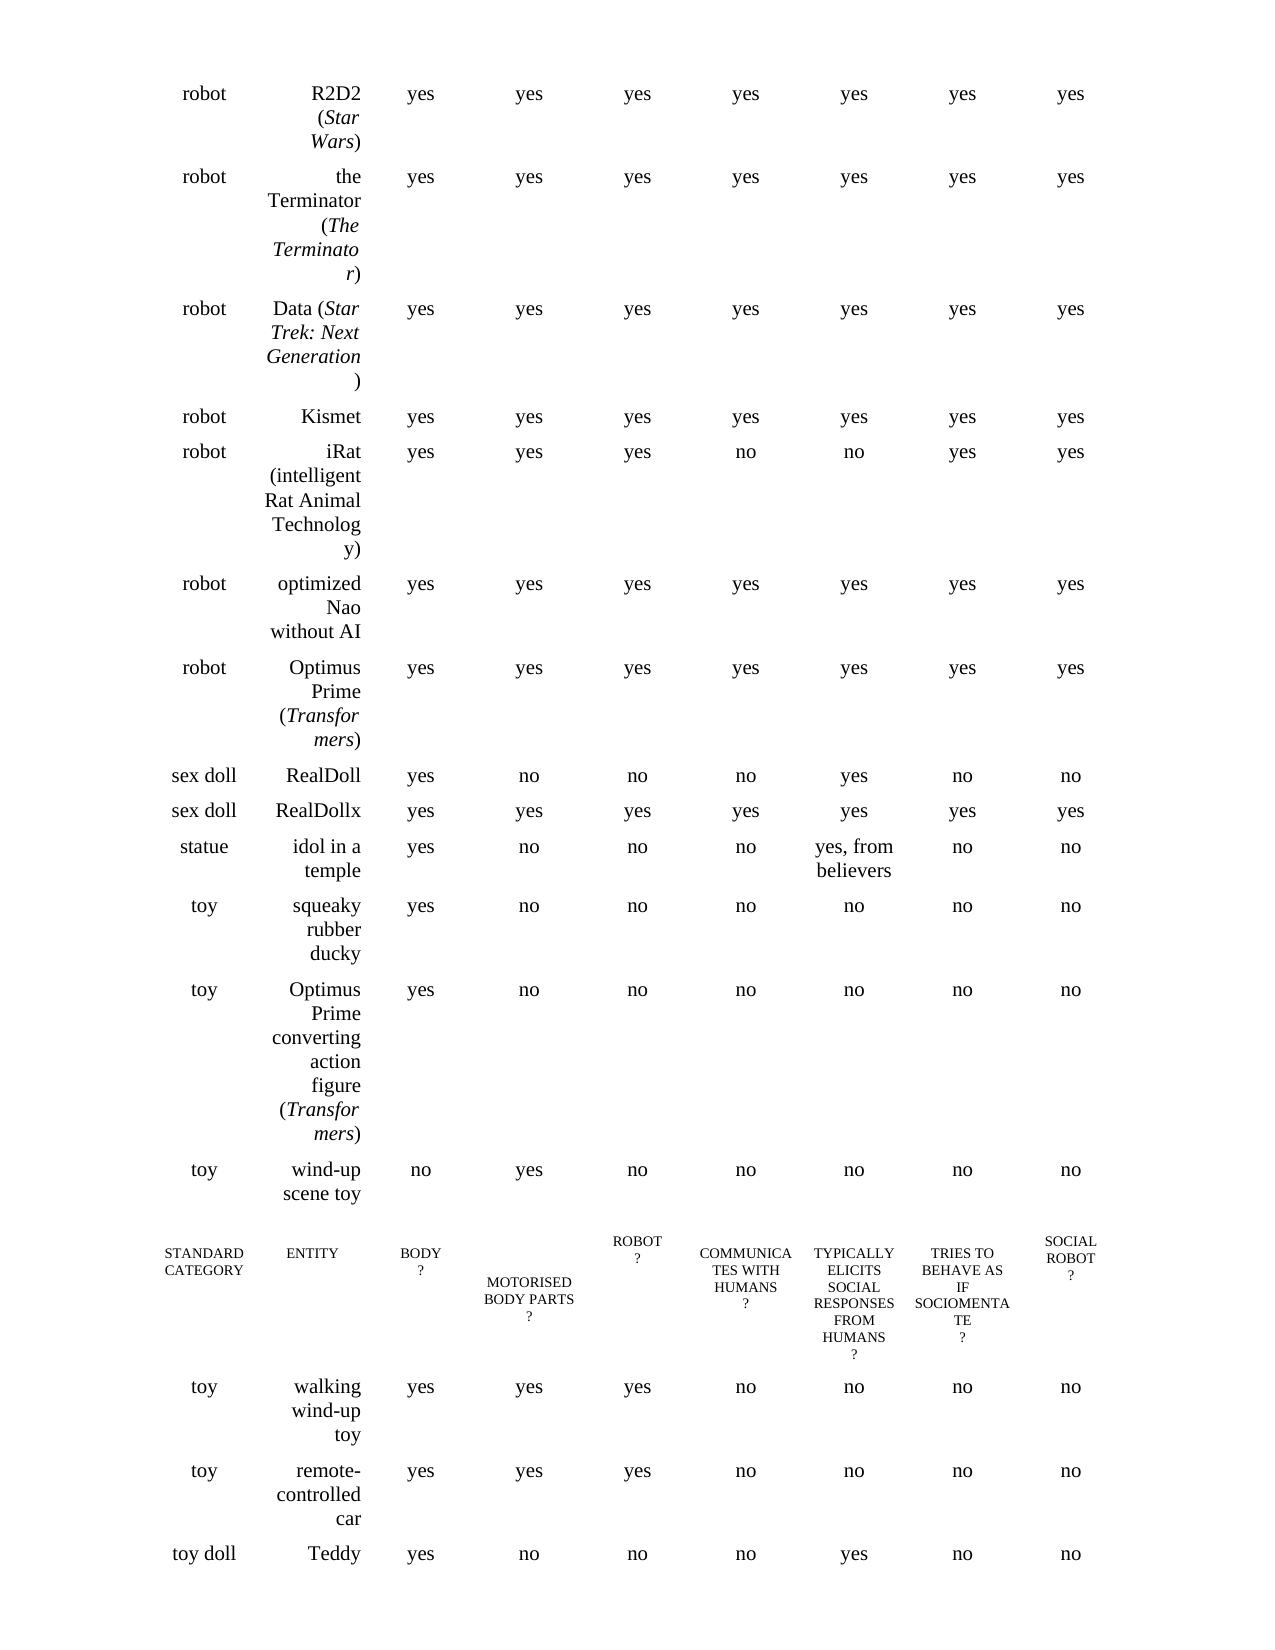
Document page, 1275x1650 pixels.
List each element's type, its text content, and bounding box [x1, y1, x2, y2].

table_cell no [908, 971, 1017, 1151]
table_cell no [583, 757, 692, 792]
table_cell yes [475, 290, 583, 398]
table_cell yes [908, 290, 1017, 398]
table_cell no [908, 1535, 1017, 1571]
table_cell COMMUNICATES WITH HUMANS ? [692, 1211, 800, 1368]
table_cell yes [692, 565, 800, 649]
table_cell no [475, 888, 583, 971]
table_cell robot [150, 434, 258, 565]
table_cell yes [583, 159, 692, 290]
table_cell no [692, 1151, 800, 1211]
table_cell yes [800, 649, 908, 757]
table_cell no [583, 971, 692, 1151]
table_cell ENTITY [258, 1211, 367, 1368]
table_cell yes [908, 159, 1017, 290]
table_cell squeaky rubber ducky [258, 888, 367, 971]
table_cell no [800, 434, 908, 565]
table_cell yes [367, 75, 475, 159]
table_cell yes [692, 75, 800, 159]
table_cell yes [692, 159, 800, 290]
table_cell no [1017, 1535, 1125, 1571]
table_cell yes [367, 565, 475, 649]
table_cell optimized Nao without AI [258, 565, 367, 649]
table_cell no [800, 1151, 908, 1211]
table_cell robot [150, 290, 258, 398]
table_cell robot [150, 649, 258, 757]
table_cell yes [583, 398, 692, 434]
table_cell RealDoll [258, 757, 367, 792]
table_cell robot [150, 565, 258, 649]
table_cell yes [800, 290, 908, 398]
table_cell no [908, 757, 1017, 792]
table_cell Optimus Prime converting action figure (Transformers) [258, 971, 367, 1151]
table_cell Data (Star Trek: Next Generation) [258, 290, 367, 398]
table_cell toy [150, 888, 258, 971]
table_cell yes [367, 1452, 475, 1535]
table_cell sex doll [150, 792, 258, 828]
table_cell no [1017, 757, 1125, 792]
table_cell yes [800, 159, 908, 290]
table_cell yes [475, 75, 583, 159]
table_cell yes [475, 1452, 583, 1535]
table_cell yes [475, 159, 583, 290]
table_cell no [1017, 1452, 1125, 1535]
table_cell yes [800, 757, 908, 792]
table_cell yes [908, 565, 1017, 649]
table_cell TRIES TO BEHAVE AS IF SOCIOMENTATE ? [908, 1211, 1017, 1368]
table_cell yes [1017, 159, 1125, 290]
table_cell no [1017, 888, 1125, 971]
table_cell toy [150, 1151, 258, 1211]
table_cell BODY ? [367, 1211, 475, 1368]
table_cell no [692, 1452, 800, 1535]
table_cell yes [800, 1535, 908, 1571]
table_cell no [583, 1151, 692, 1211]
table_cell no [583, 1535, 692, 1571]
table_cell no [908, 1452, 1017, 1535]
table_cell no [908, 888, 1017, 971]
table_cell no [692, 757, 800, 792]
table_cell Kismet [258, 398, 367, 434]
table_cell yes [367, 290, 475, 398]
table_cell yes [692, 398, 800, 434]
table_cell yes [583, 434, 692, 565]
table_cell TYPICALLY ELICITS SOCIAL RESPONSES FROM HUMANS ? [800, 1211, 908, 1368]
table_cell yes [367, 971, 475, 1151]
table_cell yes [800, 75, 908, 159]
table_cell robot [150, 159, 258, 290]
table_cell yes [1017, 434, 1125, 565]
table_cell yes [367, 159, 475, 290]
table_cell no [367, 1151, 475, 1211]
table_cell STANDARD CATEGORY [150, 1211, 258, 1368]
table_cell yes [367, 757, 475, 792]
table_cell yes [800, 565, 908, 649]
table_cell remote-controlled car [258, 1452, 367, 1535]
table_cell no [908, 828, 1017, 887]
table_cell robot [150, 398, 258, 434]
table_cell yes [475, 1151, 583, 1211]
table_cell walking wind-up toy [258, 1368, 367, 1452]
table_cell yes [908, 75, 1017, 159]
table_cell yes [475, 434, 583, 565]
table_cell ROBOT ? [583, 1211, 692, 1368]
table_cell Optimus Prime (Transformers) [258, 649, 367, 757]
table_cell yes [908, 434, 1017, 565]
table_cell statue [150, 828, 258, 887]
table_cell toy doll [150, 1535, 258, 1571]
table_cell toy [150, 971, 258, 1151]
table_cell yes [583, 792, 692, 828]
table_cell yes [583, 290, 692, 398]
table_cell yes [908, 792, 1017, 828]
table_cell yes [367, 1368, 475, 1452]
table_cell no [692, 1535, 800, 1571]
table_cell no [692, 971, 800, 1151]
table_cell yes [583, 649, 692, 757]
table_cell no [475, 757, 583, 792]
table_cell yes [692, 792, 800, 828]
table_cell yes [1017, 565, 1125, 649]
table_cell no [908, 1151, 1017, 1211]
table_cell no [583, 828, 692, 887]
table_cell yes [367, 649, 475, 757]
table_cell yes [800, 398, 908, 434]
table_cell no [800, 888, 908, 971]
table_cell no [908, 1368, 1017, 1452]
table_cell iRat (intelligent Rat Animal Technology) [258, 434, 367, 565]
table_cell yes [1017, 75, 1125, 159]
table_cell no [692, 1368, 800, 1452]
table_cell yes [1017, 398, 1125, 434]
table_cell yes [367, 828, 475, 887]
table_cell yes [800, 792, 908, 828]
table_cell no [800, 1368, 908, 1452]
table_cell no [692, 434, 800, 565]
table_cell yes [583, 75, 692, 159]
table_cell yes [1017, 290, 1125, 398]
table_cell toy [150, 1452, 258, 1535]
table_cell toy [150, 1368, 258, 1452]
table_cell RealDollx [258, 792, 367, 828]
table_cell Teddy [258, 1535, 367, 1571]
table_cell wind-up scene toy [258, 1151, 367, 1211]
table_cell yes [692, 649, 800, 757]
table_cell yes, from believers [800, 828, 908, 887]
table_cell no [1017, 971, 1125, 1151]
table_cell yes [475, 398, 583, 434]
table_cell idol in a temple [258, 828, 367, 887]
table_cell no [1017, 828, 1125, 887]
table_cell yes [475, 565, 583, 649]
table_cell yes [1017, 649, 1125, 757]
table_cell no [475, 971, 583, 1151]
table_cell no [800, 1452, 908, 1535]
table_cell yes [475, 792, 583, 828]
table_cell yes [367, 888, 475, 971]
table_cell yes [475, 649, 583, 757]
table_cell yes [583, 1368, 692, 1452]
table_cell no [692, 828, 800, 887]
table_cell yes [367, 792, 475, 828]
table_cell R2D2 (Star Wars) [258, 75, 367, 159]
table_cell robot [150, 75, 258, 159]
table_cell yes [583, 1452, 692, 1535]
table_cell no [1017, 1151, 1125, 1211]
table_cell no [800, 971, 908, 1151]
table_cell yes [908, 649, 1017, 757]
table_cell yes [908, 398, 1017, 434]
table_cell SOCIAL ROBOT ? [1017, 1211, 1125, 1368]
table_cell MOTORISED BODY PARTS ? [475, 1211, 583, 1368]
table_cell no [475, 1535, 583, 1571]
table_cell yes [367, 434, 475, 565]
table_cell yes [367, 1535, 475, 1571]
table_cell yes [475, 1368, 583, 1452]
table_cell yes [692, 290, 800, 398]
table_cell yes [1017, 792, 1125, 828]
table_cell no [1017, 1368, 1125, 1452]
table_cell yes [583, 565, 692, 649]
table_cell no [583, 888, 692, 971]
table_cell no [475, 828, 583, 887]
table_cell yes [367, 398, 475, 434]
table_cell no [692, 888, 800, 971]
table_cell sex doll [150, 757, 258, 792]
table_cell the Terminator (The Terminator) [258, 159, 367, 290]
